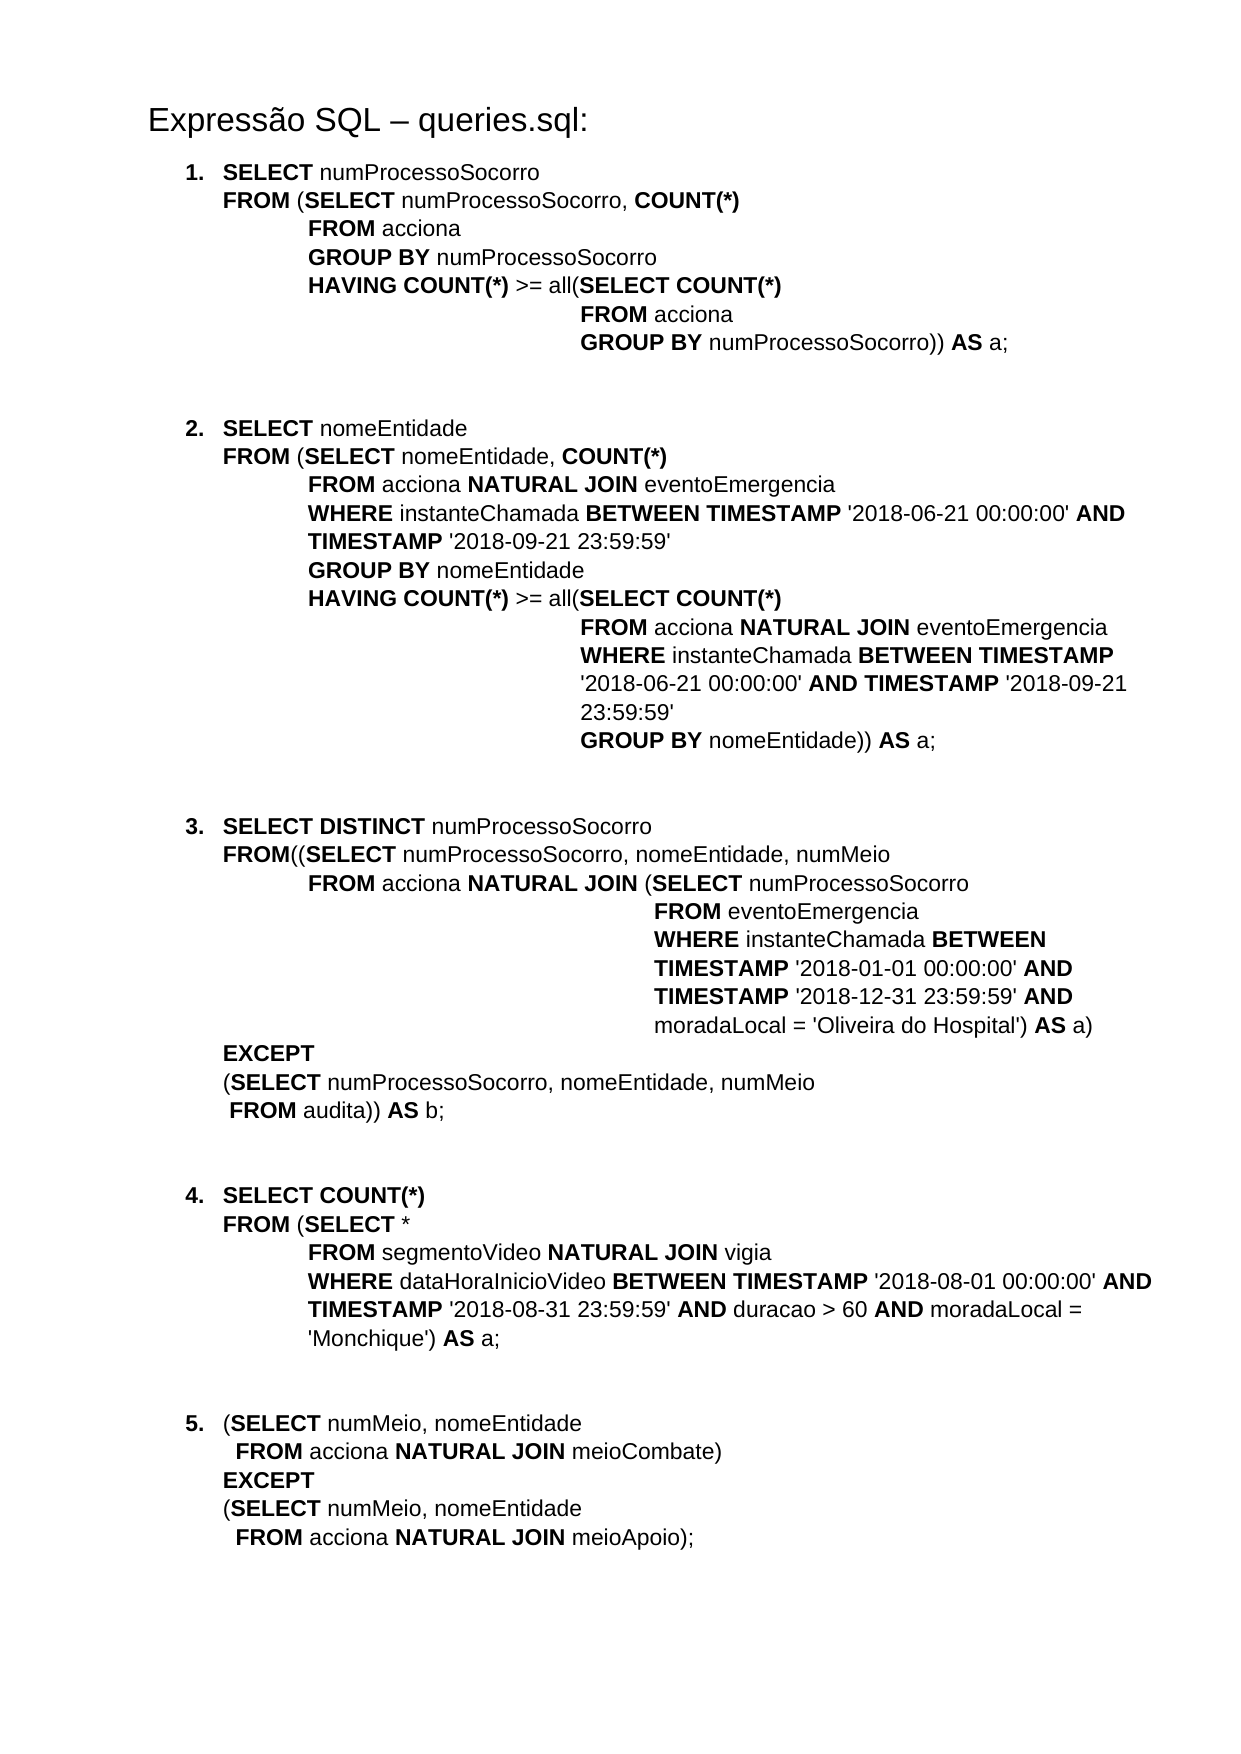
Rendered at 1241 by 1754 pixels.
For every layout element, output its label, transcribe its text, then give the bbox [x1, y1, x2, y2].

list EXCEPT [223, 1467, 1165, 1493]
list FROM((SELECT numProcessoSocorro, nomeEntidade, numMeio [223, 841, 1165, 867]
list FROM acciona [223, 301, 1165, 327]
list WHERE instanteChamada BETWEEN TIMESTAMP '2018-06-21 00:00:00' AND TIMESTAMP '2018-09-21 23:59:59' [308, 500, 1165, 554]
list EXCEPT [223, 1040, 1165, 1066]
list WHERE dataHoraInicioVideo BETWEEN TIMESTAMP '2018-08-01 00:00:00' AND TIMESTAMP '2018-08-31 23:59:59' AND duracao > 60 AND moradaLocal = 'Monchique') AS a; [308, 1268, 1165, 1351]
list FROM (SELECT * [223, 1211, 1165, 1237]
list HAVING COUNT(*) >= all(SELECT COUNT(*) [223, 585, 1165, 611]
list WHERE instanteChamada BETWEEN TIMESTAMP '2018-01-01 00:00:00' AND TIMESTAMP '2018-12-31 23:59:59' AND moradaLocal = 'Oliveira do Hospital') AS a) [654, 926, 1165, 1038]
list SELECT nomeEntidade [185, 414, 1165, 441]
list FROM (SELECT numProcessoSocorro, COUNT(*) [223, 187, 1165, 213]
list FROM audita)) AS b; [223, 1097, 1165, 1123]
list HAVING COUNT(*) >= all(SELECT COUNT(*) [223, 272, 1165, 299]
text Expressão SQL – queries.sql: [148, 100, 1165, 139]
list FROM segmentoVideo NATURAL JOIN vigia [223, 1239, 1165, 1266]
list SELECT numProcessoSocorro [185, 158, 1165, 185]
list FROM acciona NATURAL JOIN (SELECT numProcessoSocorro [223, 869, 1165, 896]
list GROUP BY nomeEntidade [223, 557, 1165, 583]
list FROM acciona NATURAL JOIN meioApoio); [223, 1523, 1165, 1550]
list (SELECT numMeio, nomeEntidade [223, 1495, 1165, 1521]
list FROM acciona NATURAL JOIN meioCombate) [223, 1438, 1165, 1464]
list FROM eventoEmergencia [223, 898, 1165, 924]
list (SELECT numProcessoSocorro, nomeEntidade, numMeio [223, 1068, 1165, 1095]
list FROM (SELECT nomeEntidade, COUNT(*) [223, 443, 1165, 469]
list FROM acciona NATURAL JOIN eventoEmergencia WHERE instanteChamada BETWEEN TIMESTAMP '2018-06-21 00:00:00' AND TIMESTAMP '2018-09-21 23:59:59' [580, 613, 1165, 725]
list SELECT COUNT(*) [185, 1182, 1165, 1209]
list GROUP BY numProcessoSocorro [223, 244, 1165, 270]
list GROUP BY numProcessoSocorro)) AS a; [223, 329, 1165, 356]
list FROM acciona [223, 215, 1165, 242]
list GROUP BY nomeEntidade)) AS a; [223, 727, 1165, 754]
list (SELECT numMeio, nomeEntidade [185, 1410, 1165, 1436]
list FROM acciona NATURAL JOIN eventoEmergencia [223, 471, 1165, 498]
list SELECT DISTINCT numProcessoSocorro [185, 813, 1165, 839]
